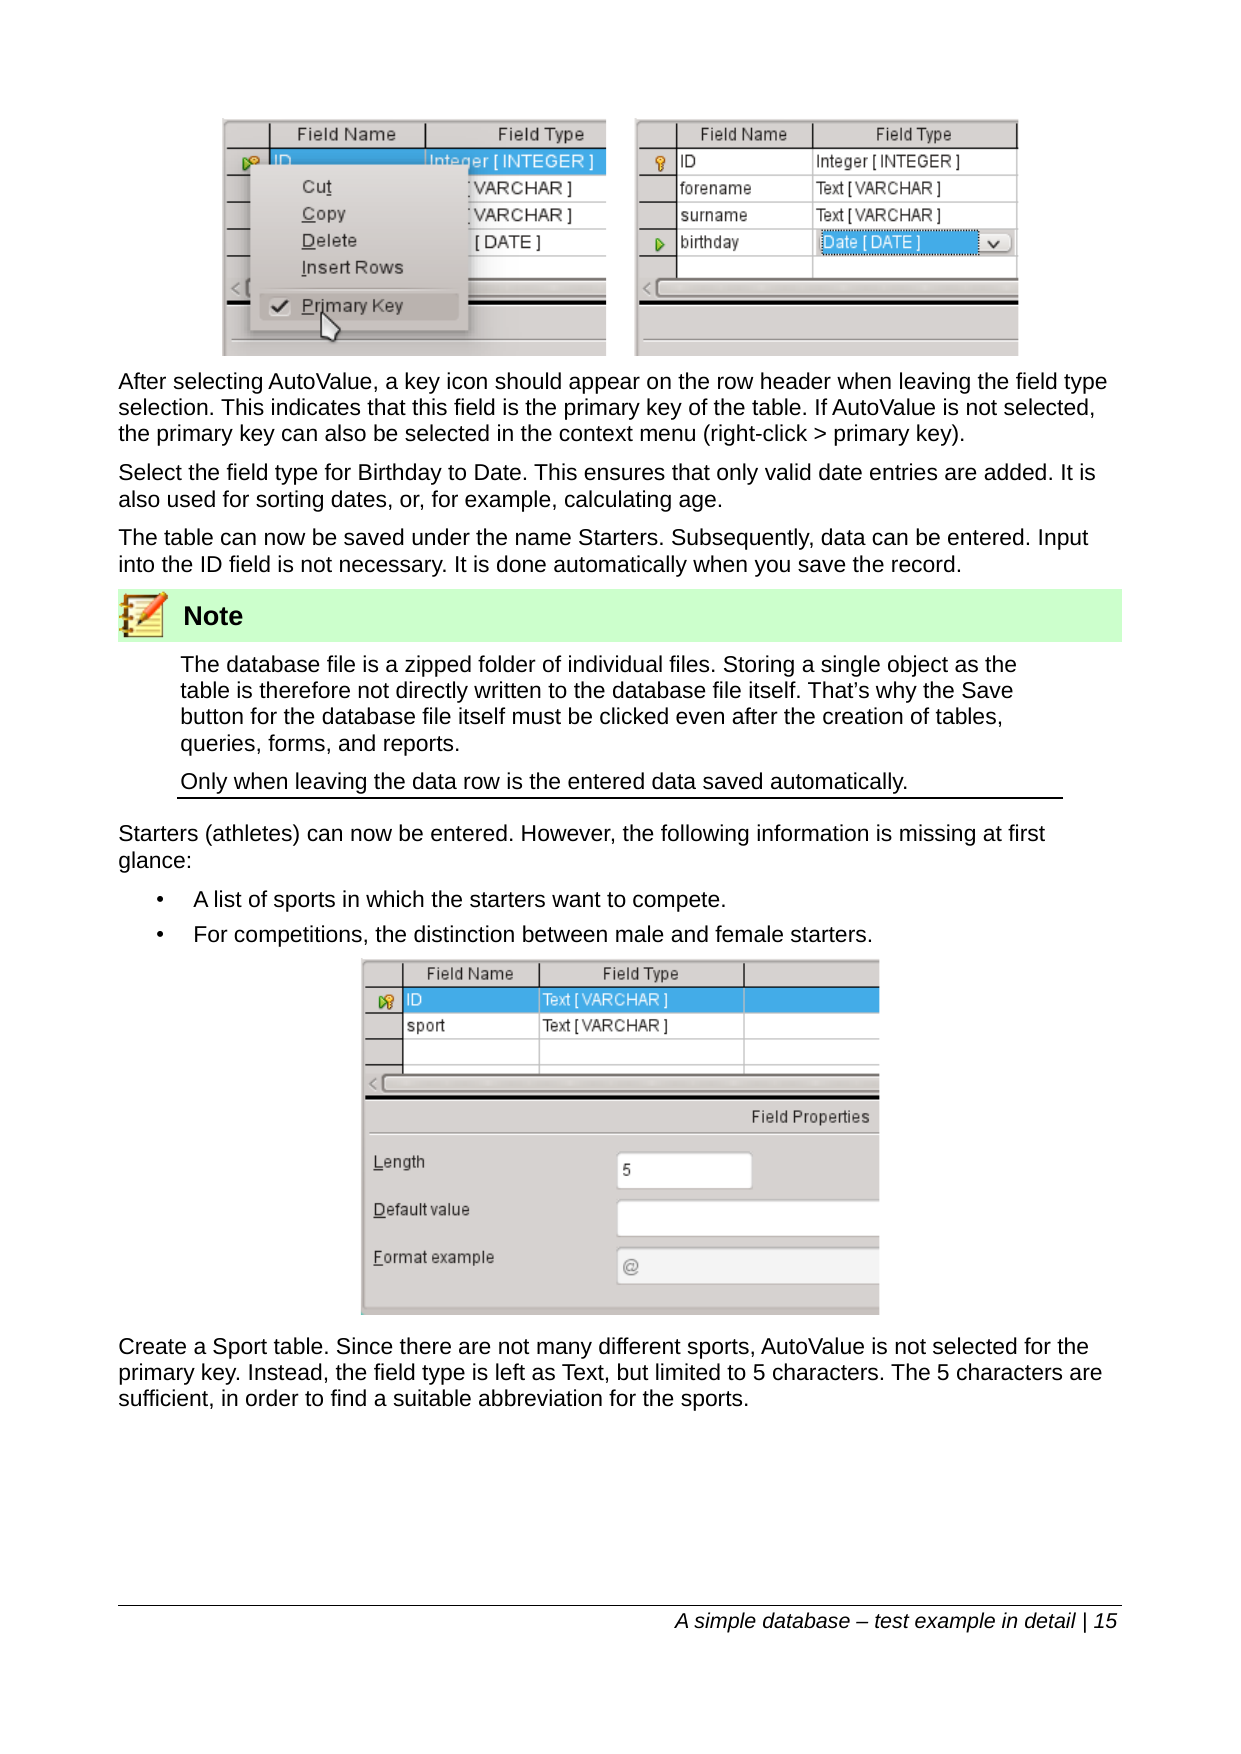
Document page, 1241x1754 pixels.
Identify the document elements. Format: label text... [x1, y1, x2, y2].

picture [119, 590, 170, 641]
text Only when leaving the data row is the entered data saved automatically. [177, 765, 1063, 797]
list A list of sports in which the starters want to compete. [156, 886, 1122, 912]
picture [222, 118, 607, 356]
picture [634, 118, 1019, 356]
text The table can now be saved under the name Starters. Subsequently, data can be entered. Input into the ID field is not necessary. It is done automatically when you save the record. [118, 524, 1122, 577]
text Select the field type for Birthday to Date. This ensures that only valid date entries are added. It is also used for sorting dates, or, for example, calculating age. [118, 459, 1122, 512]
list Starters (athletes) can now be entered. However, the following information is missing at first glance: [118, 820, 1122, 873]
text After selecting AutoValue, a key icon should appear on the row header when leaving the field type selection. This indicates that this field is the primary key of the table. If AutoValue is not selected, the primary key can also be selected in the context menu (right-click > primary key). [118, 368, 1122, 447]
list For competitions, the distinction between male and female starters. [156, 921, 1122, 947]
picture [360, 958, 880, 1315]
text Create a Sport table. Since there are not many different sports, AutoValue is not selected for the primary key. Instead, the field type is left as Text, but limited to 5 characters. The 5 characters are sufficient, in order to find a suitable abbreviation for the sports. [118, 1333, 1122, 1412]
subtitle Note [118, 589, 1122, 642]
text The database file is a zipped folder of individual files. Storing a single object as the table is therefore not directly written to the database file itself. That’s why the Save button for the database file itself must be clicked even after the creation of tables, queries, forms, and reports. [177, 648, 1063, 756]
